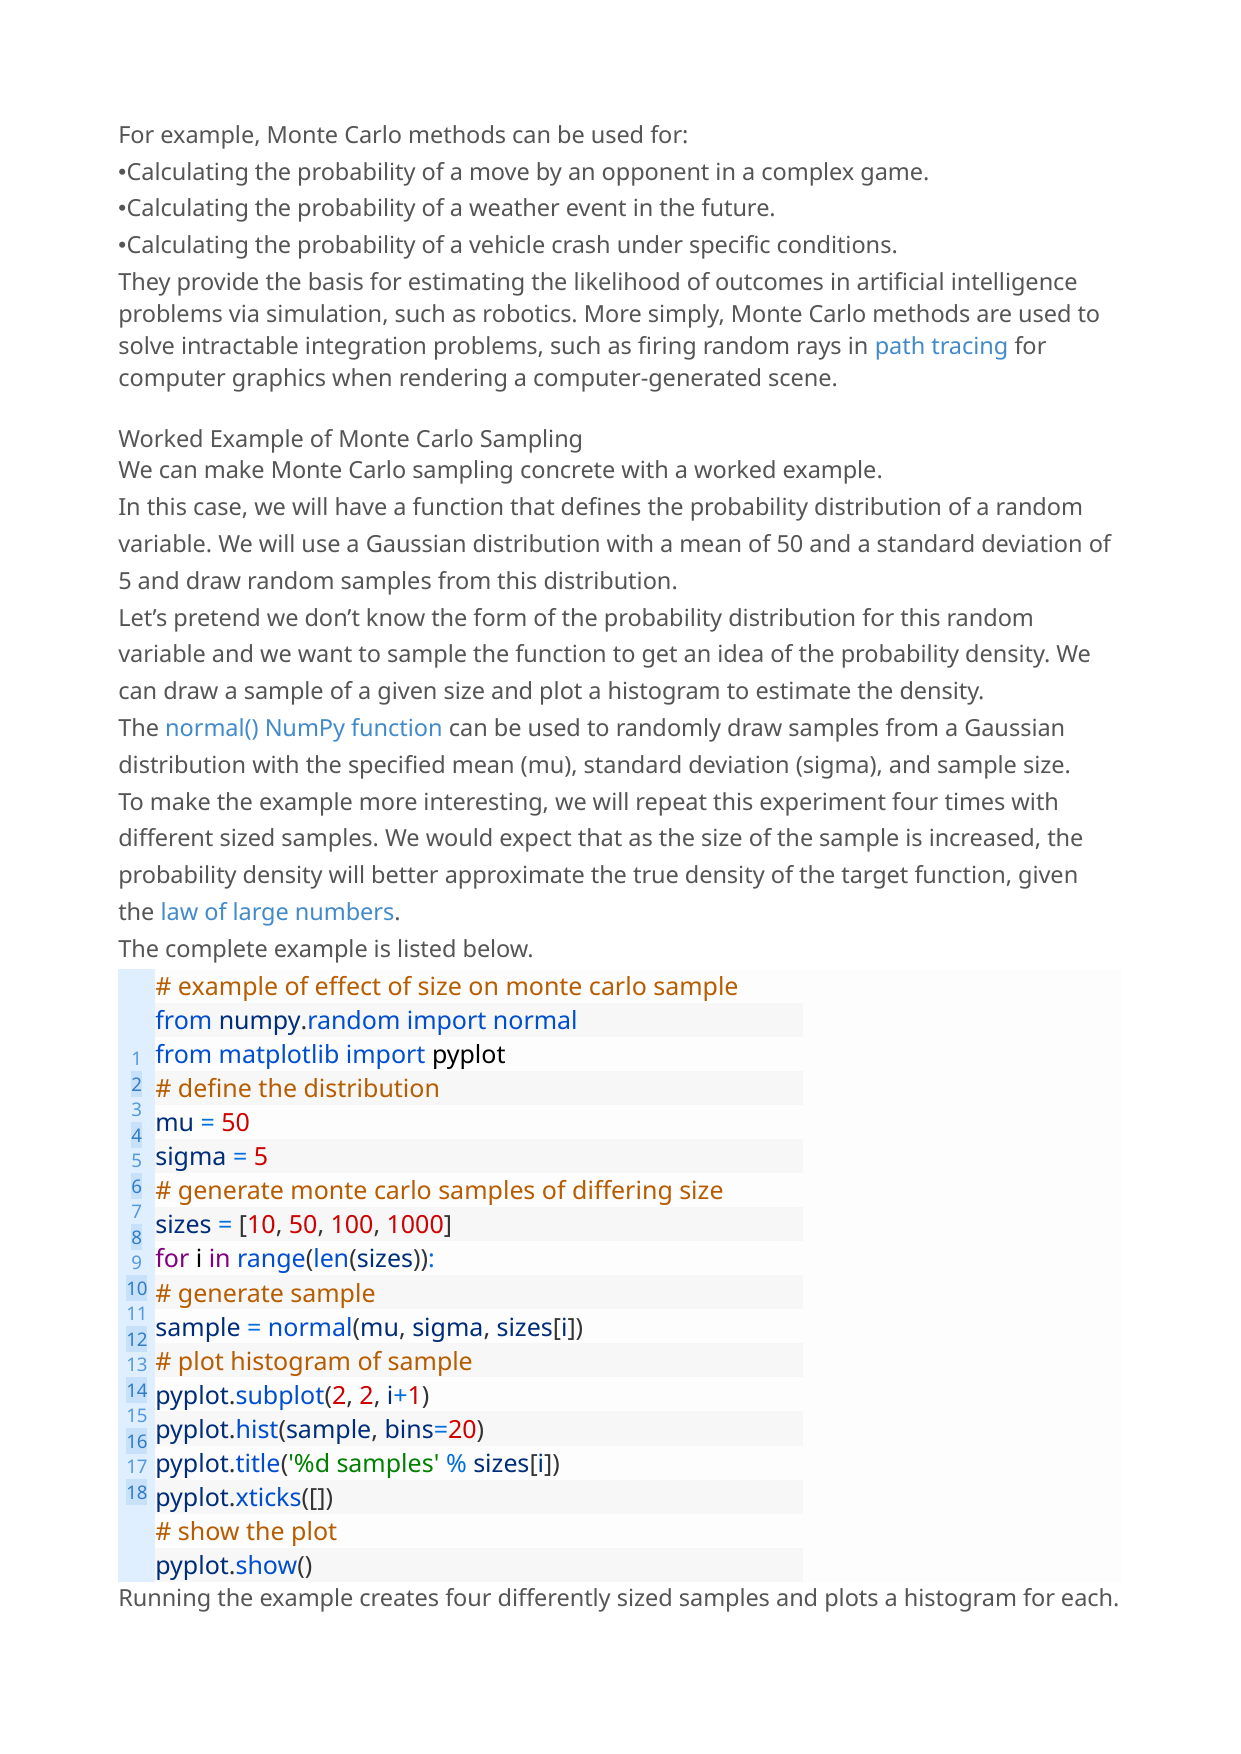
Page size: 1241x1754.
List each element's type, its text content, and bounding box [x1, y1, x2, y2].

text The normal() NumPy function can be used to randomly draw samples from a Gaussian distribution with the specified mean (mu), standard deviation (sigma), and sample size. [118, 711, 1122, 780]
text For example, Monte Carlo methods can be used for: [118, 118, 1122, 150]
text In this case, we will have a function that defines the probability distribution of a random variable. We will use a Gaussian distribution with a mean of 50 and a standard deviation of 5 and draw random samples from this distribution. [118, 491, 1122, 596]
text The complete example is listed below. [118, 932, 1122, 964]
text Let’s pretend we don’t know the form of the probability distribution for this random variable and we want to sample the function to get an idea of the probability density. We can draw a sample of a given size and plot a histogram to estimate the density. [118, 601, 1122, 706]
text They provide the basis for estimating the likelihood of outcomes in artificial intelligence problems via simulation, such as robotics. More simply, Monte Carlo methods are used to solve intractable integration problems, such as firing random rays in path tracing for computer graphics when rendering a computer-generated scene. [118, 265, 1122, 393]
text Running the example creates four differently sized samples and plots a histogram for each. [118, 1582, 1122, 1614]
list Calculating the probability of a weather event in the future. [118, 192, 1122, 224]
table_header 1 2 3 4 5 6 7 8 9 10 11 12 13 14 15 16 17 18 [118, 969, 155, 1582]
text To make the example more interesting, we will repeat this experiment four times with different sized samples. We would expect that as the size of the sample is increased, the probability density will better approximate the true density of the target function, given the law of large numbers. [118, 785, 1122, 927]
subtitle Worked Example of Monte Carlo Sampling [118, 422, 1122, 454]
list Calculating the probability of a move by an opponent in a complex game. [118, 155, 1122, 187]
text We can make Monte Carlo sampling concrete with a worked example. [118, 454, 1122, 486]
list Calculating the probability of a vehicle crash under specific conditions. [118, 228, 1122, 260]
